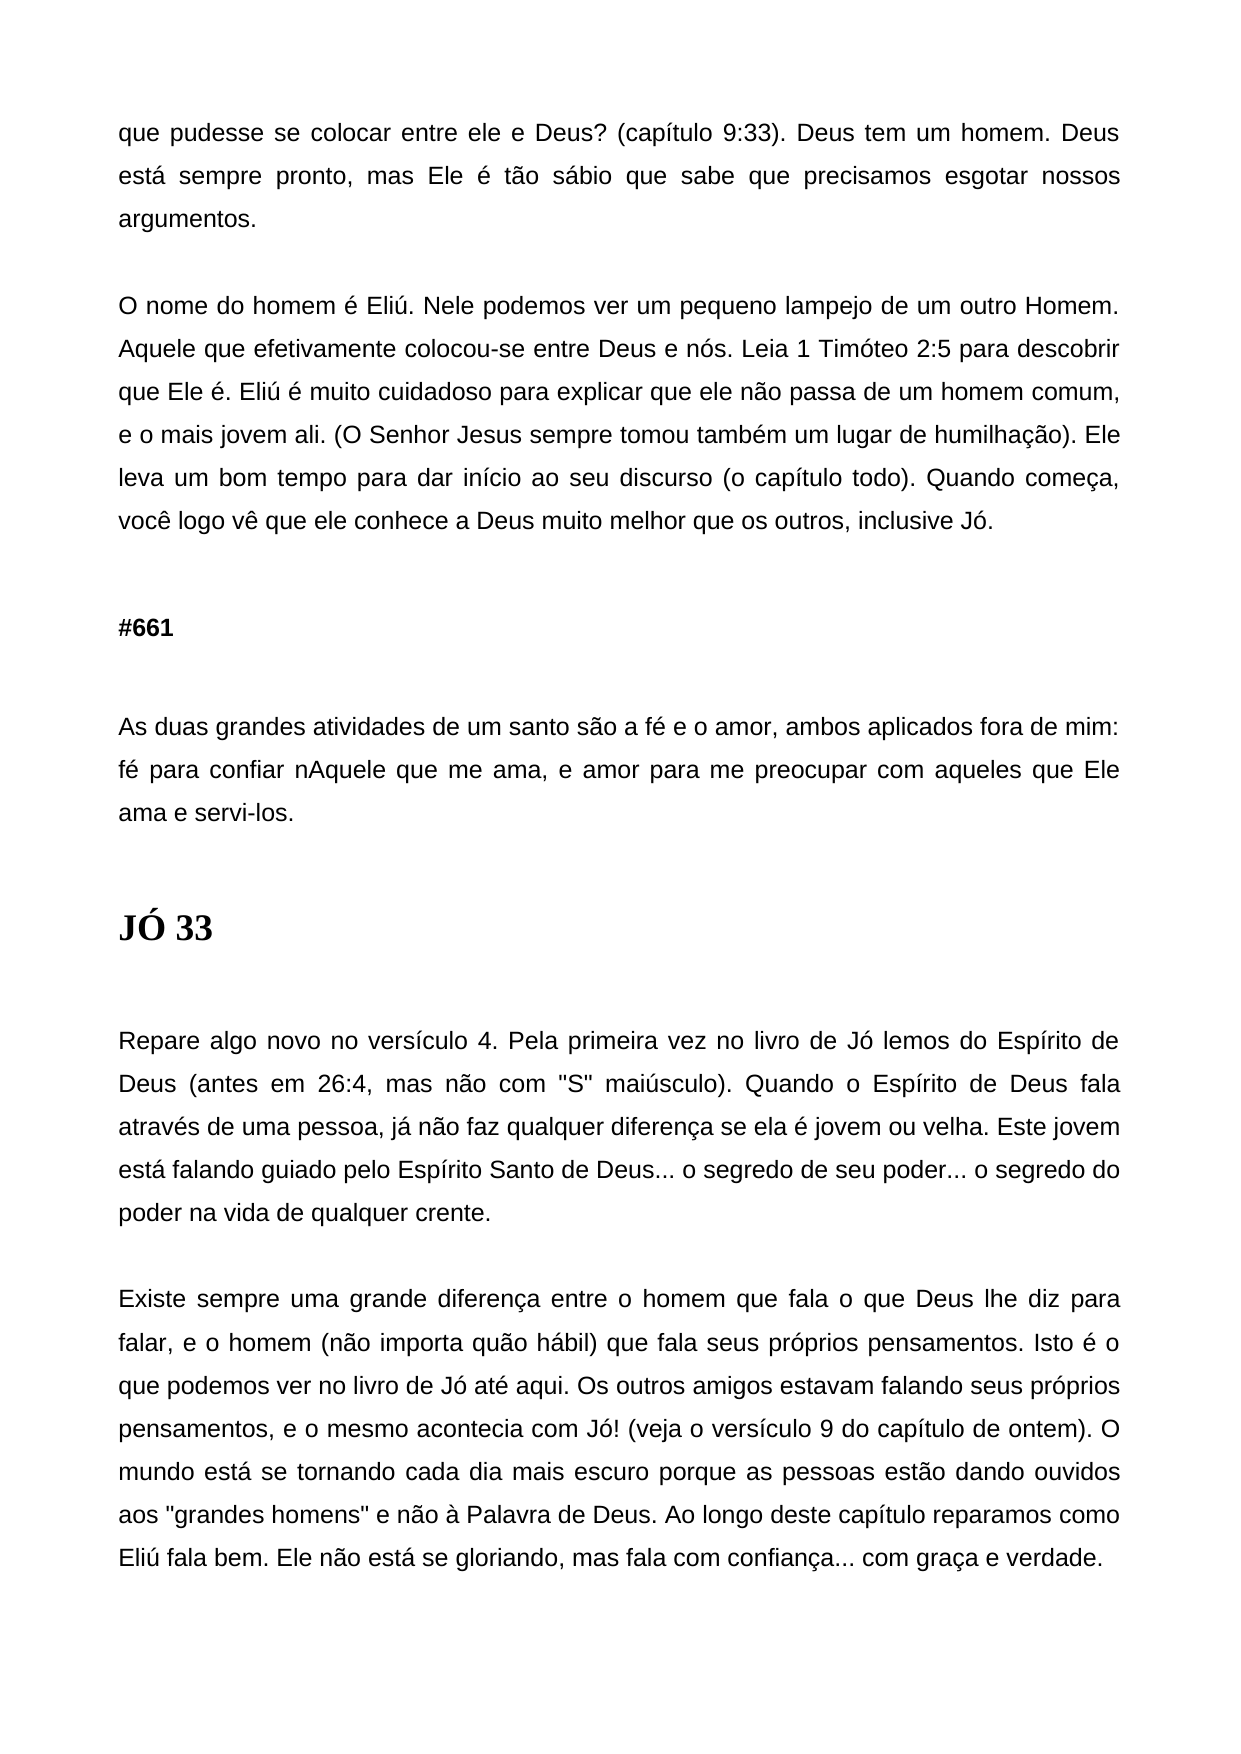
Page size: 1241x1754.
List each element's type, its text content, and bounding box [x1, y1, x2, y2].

subtitle #661 [118, 613, 1122, 642]
text Existe sempre uma grande diferença entre o homem que fala o que Deus lhe diz para falar, e o homem (não importa quão hábil) que fala seus próprios pensamentos. Isto é o que podemos ver no livro de Jó até aqui. Os outros amigos estavam falando seus próprios pensamentos, e o mesmo acontecia com Jó! (veja o versículo 9 do capítulo de ontem). O mundo está se tornando cada dia mais escuro porque as pessoas estão dando ouvidos aos "grandes homens" e não à Palavra de Deus. Ao longo deste capítulo reparamos como Eliú fala bem. Ele não está se gloriando, mas fala com confiança... com graça e verdade. [118, 1284, 1122, 1572]
subtitle JÓ 33 [118, 905, 1122, 948]
text que pudesse se colocar entre ele e Deus? (capítulo 9:33). Deus tem um homem. Deus está sempre pronto, mas Ele é tão sábio que sabe que precisamos esgotar nossos argumentos. [118, 118, 1122, 233]
text Repare algo novo no versículo 4. Pela primeira vez no livro de Jó lemos do Espírito de Deus (antes em 26:4, mas não com "S" maiúsculo). Quando o Espírito de Deus fala através de uma pessoa, já não faz qualquer diferença se ela é jovem ou velha. Este jovem está falando guiado pelo Espírito Santo de Deus... o segredo de seu poder... o segredo do poder na vida de qualquer crente. [118, 1026, 1122, 1227]
text As duas grandes atividades de um santo são a fé e o amor, ambos aplicados fora de mim: fé para confiar nAquele que me ama, e amor para me preocupar com aqueles que Ele ama e servi-los. [118, 712, 1122, 827]
text O nome do homem é Eliú. Nele podemos ver um pequeno lampejo de um outro Homem. Aquele que efetivamente colocou-se entre Deus e nós. Leia 1 Timóteo 2:5 para descobrir que Ele é. Eliú é muito cuidadoso para explicar que ele não passa de um homem comum, e o mais jovem ali. (O Senhor Jesus sempre tomou também um lugar de humilhação). Ele leva um bom tempo para dar início ao seu discurso (o capítulo todo). Quando começa, você logo vê que ele conhece a Deus muito melhor que os outros, inclusive Jó. [118, 291, 1122, 535]
